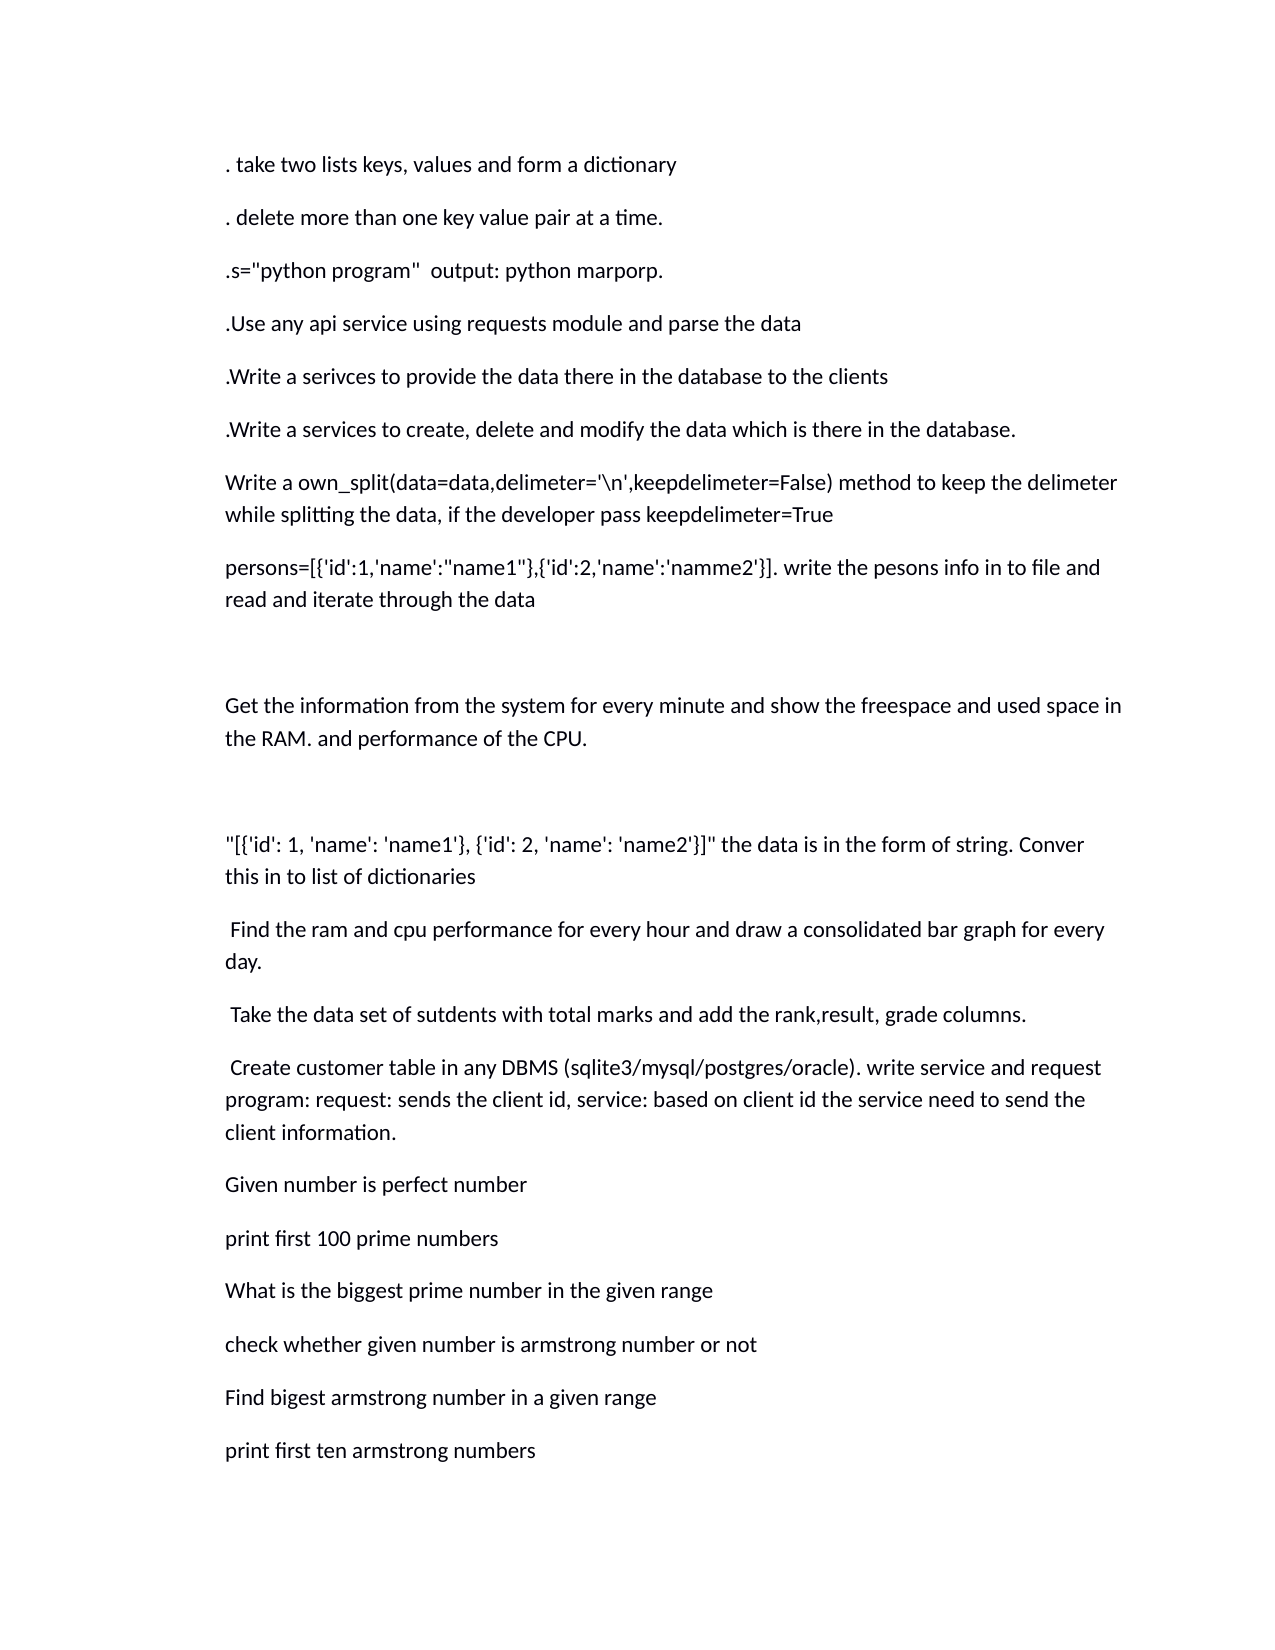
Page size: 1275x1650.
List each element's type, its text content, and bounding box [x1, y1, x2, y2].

list check whether given number is armstrong number or not [225, 1330, 1125, 1358]
list Given number is perfect number [225, 1171, 1125, 1199]
list .Use any api service using requests module and parse the data [225, 309, 1125, 337]
list . take two lists keys, values and form a dictionary [225, 150, 1125, 178]
list Create customer table in any DBMS (sqlite3/mysql/postgres/oracle). write service and request program: request: sends the client id, service: based on client id the service need to send the client information. [225, 1053, 1125, 1146]
list What is the biggest prime number in the given range [225, 1277, 1125, 1305]
list Write a own_split(data=data,delimeter='\n',keepdelimeter=False) method to keep the delimeter while splitting the data, if the developer pass keepdelimeter=True [225, 468, 1125, 528]
list .Write a serivces to provide the data there in the database to the clients [225, 362, 1125, 390]
list Find bigest armstrong number in a given range [225, 1383, 1125, 1411]
list "[{'id': 1, 'name': 'name1'}, {'id': 2, 'name': 'name2'}]" the data is in the form of string. Conver this in to list of dictionaries [225, 830, 1125, 890]
list . delete more than one key value pair at a time. [225, 203, 1125, 231]
list Find the ram and cpu performance for every hour and draw a consolidated bar graph for every day. [225, 915, 1125, 975]
list .Write a services to create, delete and modify the data which is there in the database. [225, 415, 1125, 443]
list Take the data set of sutdents with total marks and add the rank,result, grade columns. [225, 1000, 1125, 1028]
list print first ten armstrong numbers [225, 1436, 1125, 1464]
list Get the information from the system for every minute and show the freespace and used space in the RAM. and performance of the CPU. [225, 692, 1125, 752]
list .s="python program" output: python marporp. [225, 256, 1125, 284]
list persons=[{'id':1,'name':"name1"},{'id':2,'name':'namme2'}]. write the pesons info in to file and read and iterate through the data [225, 553, 1125, 613]
list print first 100 prime numbers [225, 1224, 1125, 1252]
